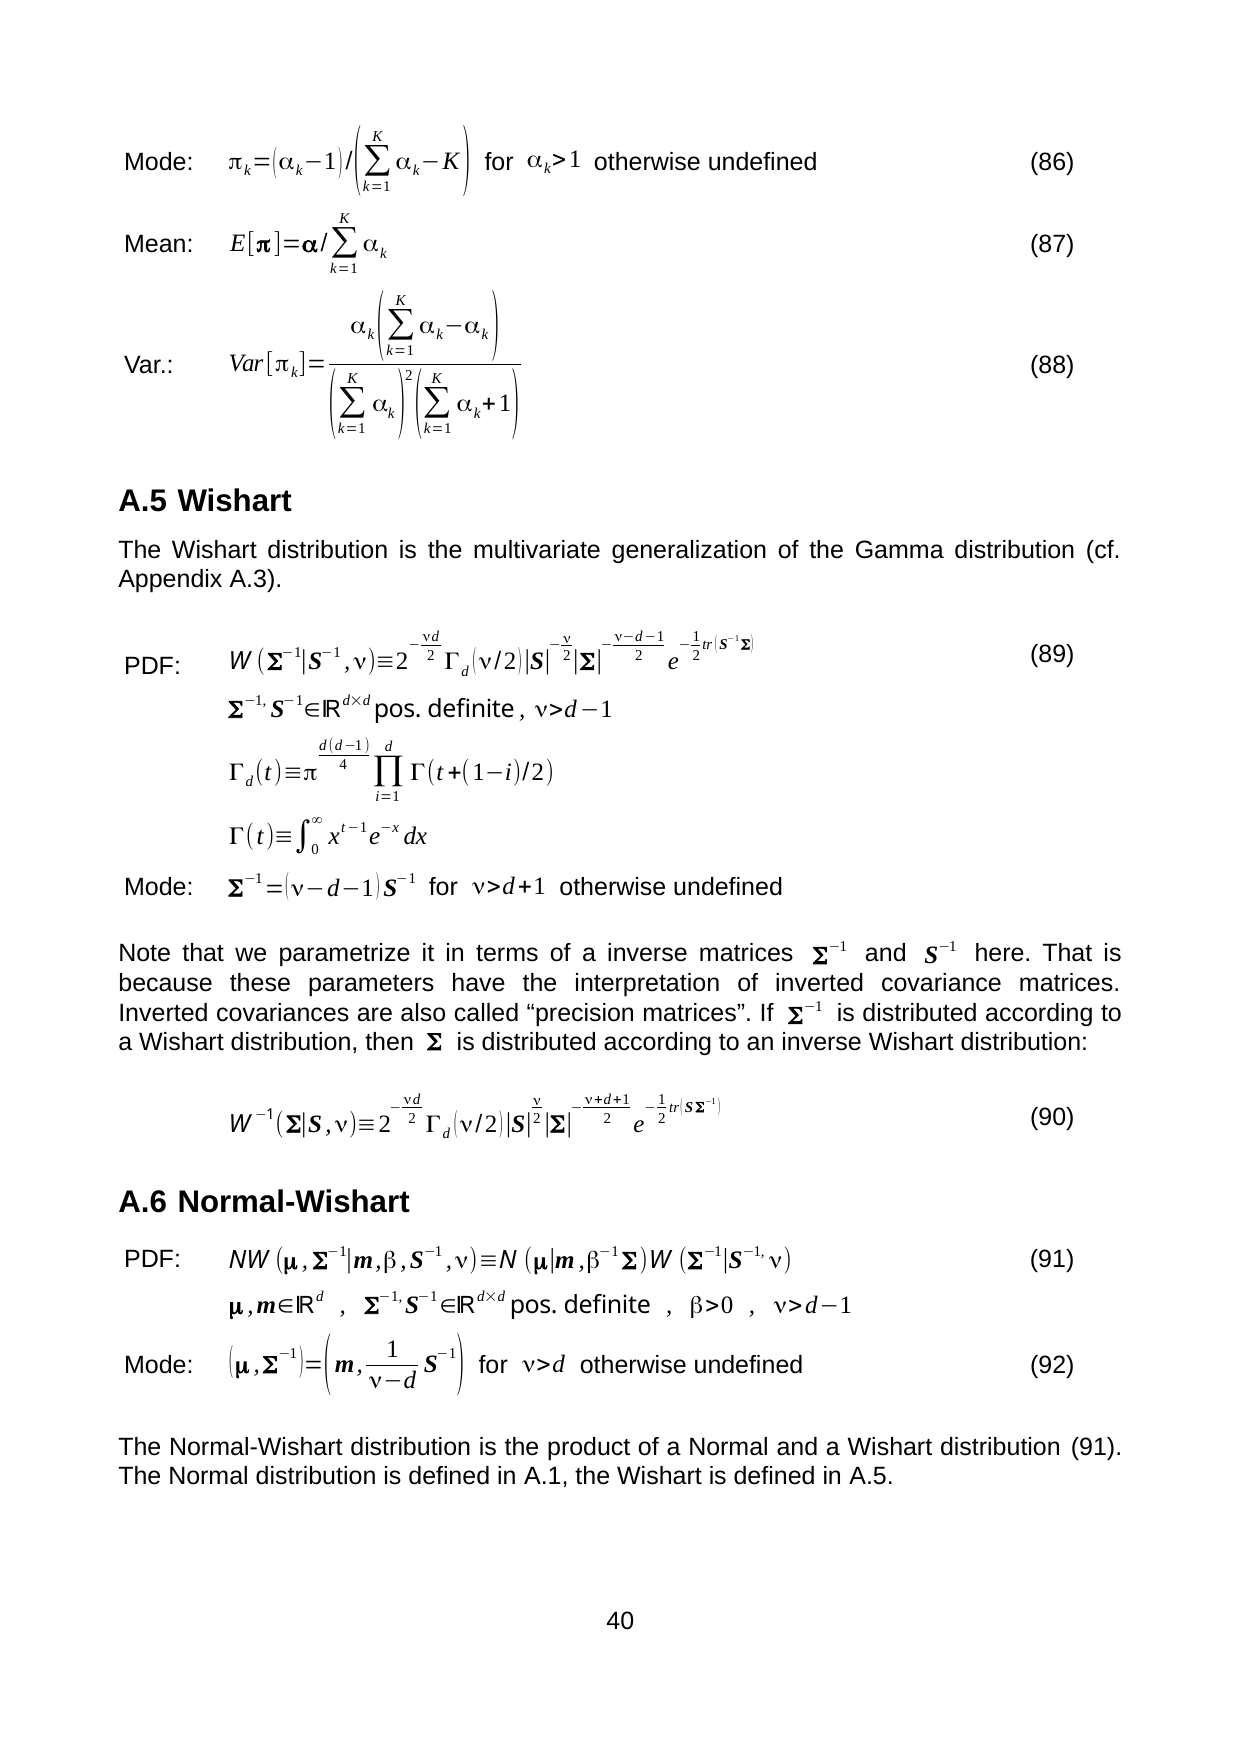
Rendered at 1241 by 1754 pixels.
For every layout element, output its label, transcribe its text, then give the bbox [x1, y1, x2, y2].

table_cell [217, 204, 1024, 283]
table_header [1024, 685, 1123, 730]
table_cell Mode: [118, 1326, 217, 1403]
table_header [118, 811, 217, 864]
table_header [217, 685, 1024, 730]
table_header [1024, 864, 1123, 908]
title Wishart [118, 482, 1122, 517]
table_header [217, 1084, 1024, 1148]
table_cell for otherwise undefined [217, 1326, 1024, 1403]
table_header [118, 730, 217, 811]
table_cell Mode: [118, 118, 217, 204]
table_header [118, 1084, 217, 1148]
text The Wishart distribution is the multivariate generalization of the Gamma distribution (cf. Appendix A.3). [118, 536, 1122, 593]
table_cell Var.: [118, 283, 217, 447]
table_header [118, 685, 217, 730]
table_header Mode: [118, 864, 217, 908]
table_header [1024, 1281, 1123, 1326]
table_header for otherwise undefined [217, 864, 1024, 908]
table_header [1024, 730, 1123, 811]
table_header [118, 1281, 217, 1326]
table_header (89) [1024, 622, 1123, 685]
table_cell for otherwise undefined [217, 118, 1024, 204]
table_header (91) [1024, 1237, 1123, 1281]
table_cell (92) [1024, 1326, 1123, 1403]
text The Normal-Wishart distribution is the product of a Normal and a Wishart distribution (91). The Normal distribution is defined in A.1, the Wishart is defined in A.5. [118, 1432, 1122, 1489]
title Normal-Wishart [118, 1183, 1122, 1218]
table_header [217, 811, 1024, 864]
text Note that we parametrize it in terms of a inverse matrices and here. That is because these parameters have the interpretation of inverted covariance matrices. Inverted covariances are also called “precision matrices”. If is distributed according to a Wishart distribution, then is distributed according to an inverse Wishart distribution: [118, 937, 1122, 1056]
table_cell [217, 283, 1024, 447]
table_header [217, 1281, 1024, 1326]
table_cell (86) [1024, 118, 1123, 204]
table_header [217, 622, 1024, 685]
table_cell Mean: [118, 204, 217, 283]
table_header PDF: [118, 622, 217, 685]
table_header [1024, 811, 1123, 864]
table_cell (87) [1024, 204, 1123, 283]
table_header (90) [1024, 1084, 1123, 1148]
table_header [217, 730, 1024, 811]
table_header PDF: [118, 1237, 216, 1281]
table_header [216, 1237, 1024, 1281]
table_cell (88) [1024, 283, 1123, 447]
